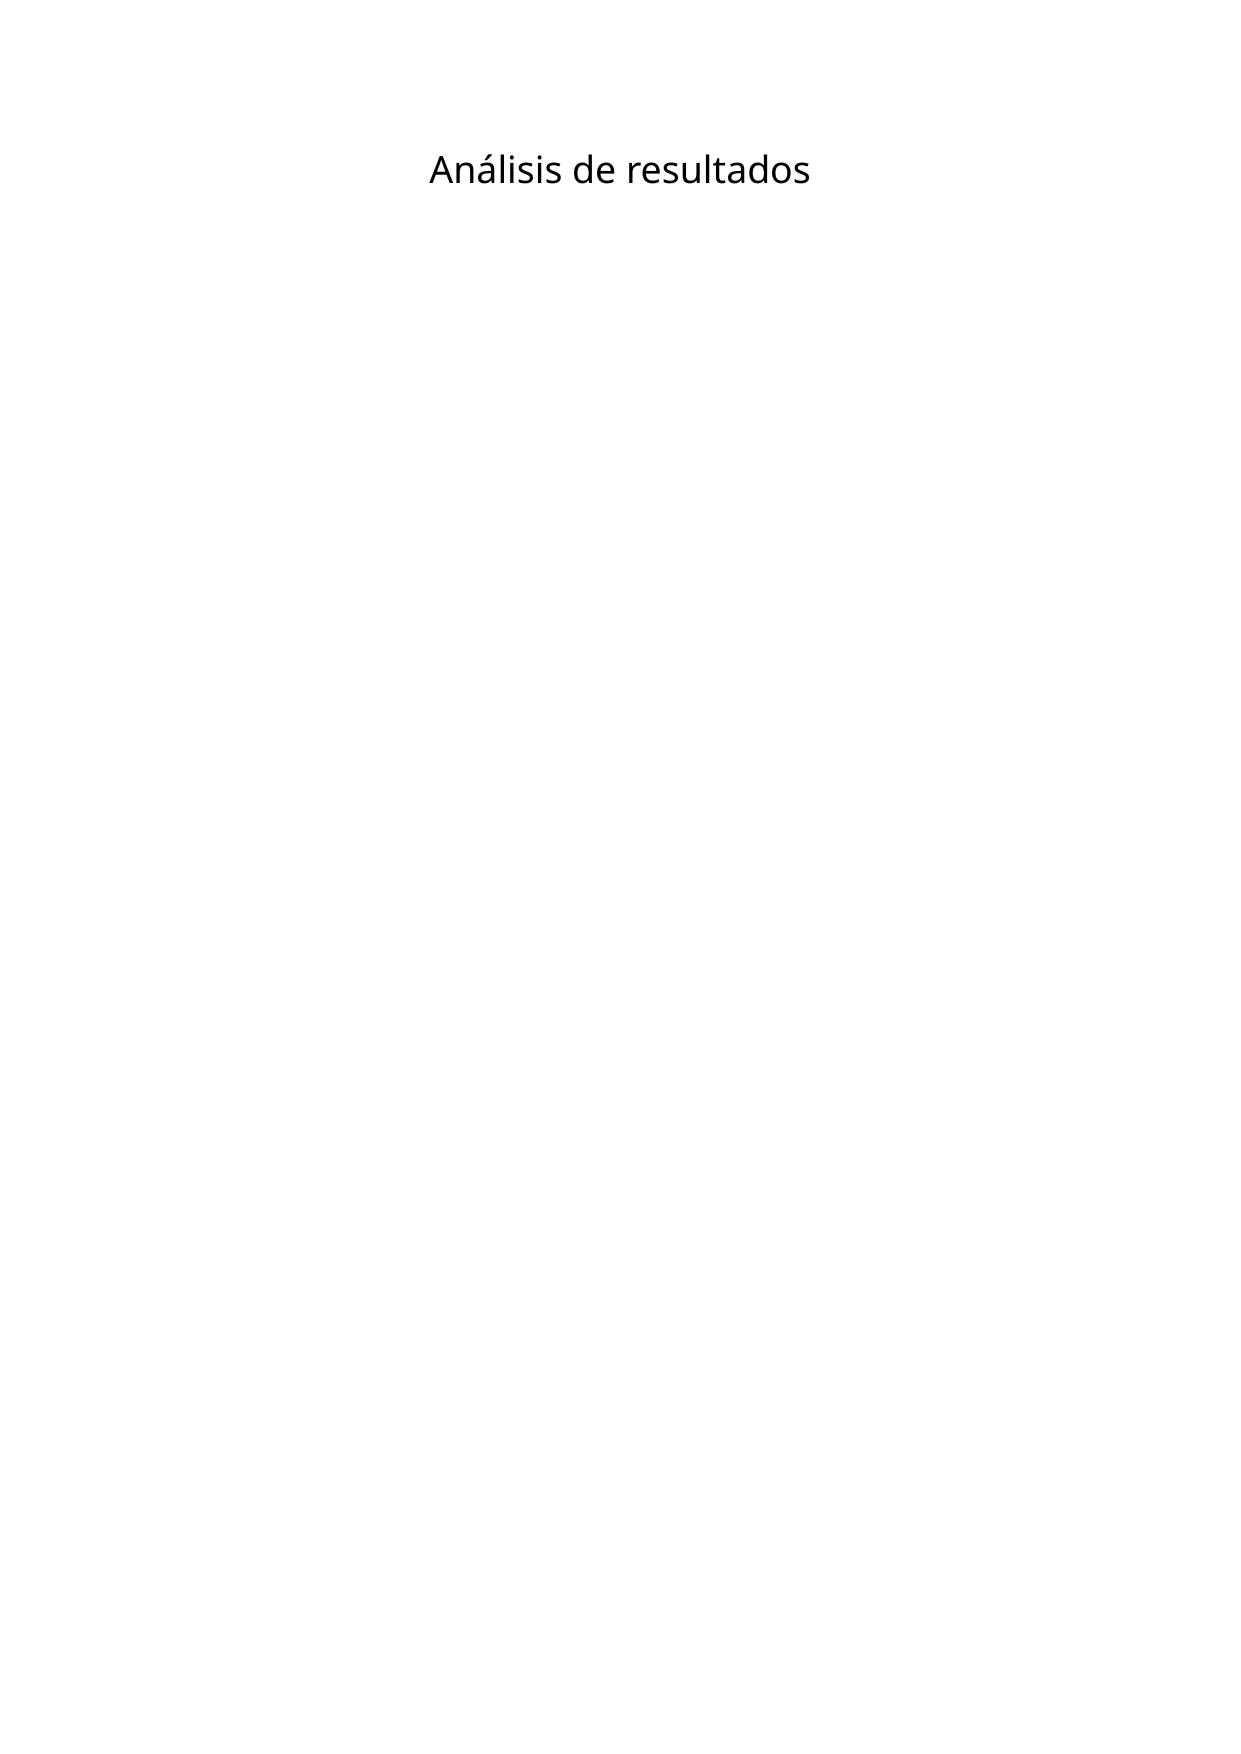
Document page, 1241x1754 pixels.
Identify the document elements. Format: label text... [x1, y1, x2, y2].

subtitle Análisis de resultados [118, 143, 1122, 194]
